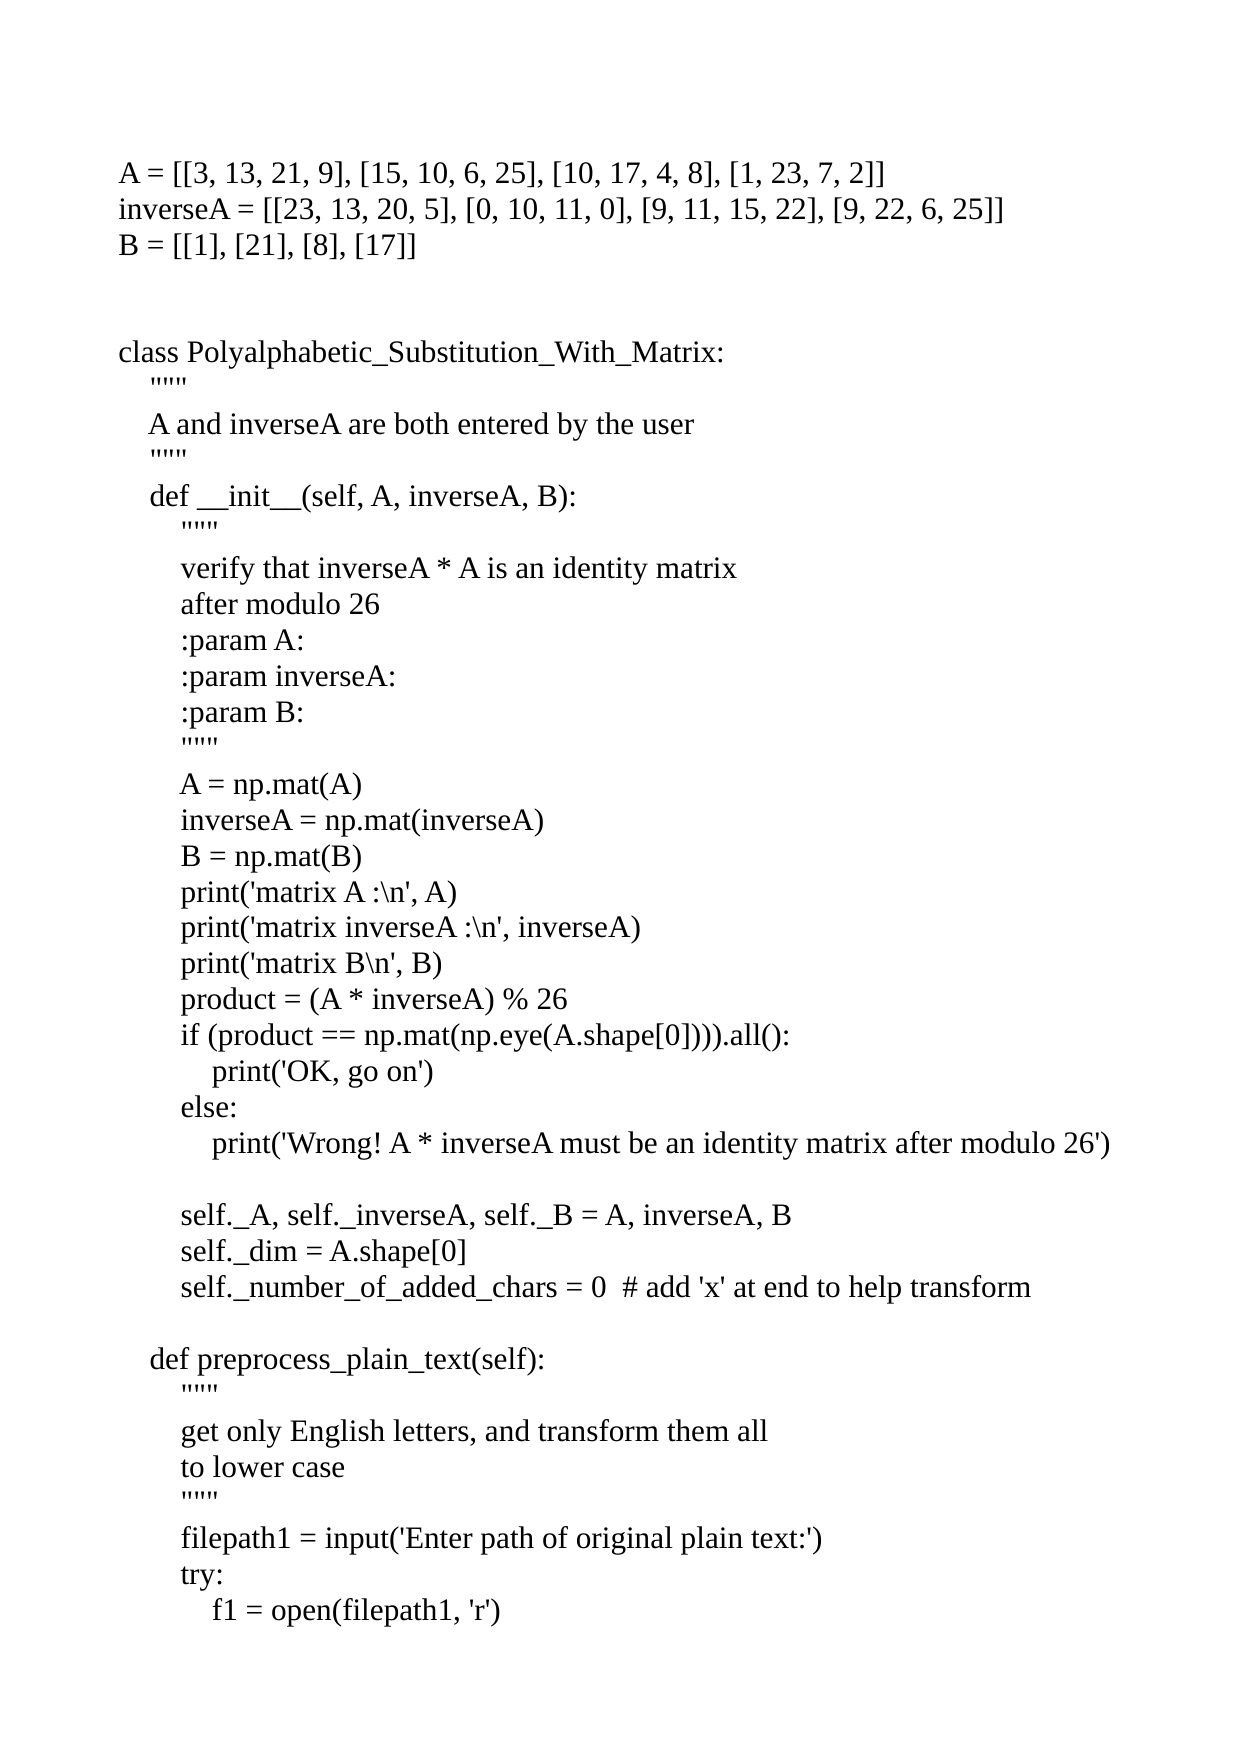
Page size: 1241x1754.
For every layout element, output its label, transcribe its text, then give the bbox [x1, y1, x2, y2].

text verify that inverseA * A is an identity matrix [118, 549, 1122, 585]
text print('OK, go on') [118, 1052, 1122, 1088]
text A and inverseA are both entered by the user [118, 406, 1122, 442]
text print('matrix B\n', B) [118, 945, 1122, 981]
text class Polyalphabetic_Substitution_With_Matrix: [118, 334, 1122, 370]
text """ [118, 513, 1122, 549]
text inverseA = [[23, 13, 20, 5], [0, 10, 11, 0], [9, 11, 15, 22], [9, 22, 6, 25]] [118, 190, 1122, 226]
text to lower case [118, 1448, 1122, 1484]
text A = np.mat(A) [118, 765, 1122, 801]
text f1 = open(filepath1, 'r') [118, 1592, 1122, 1627]
text if (product == np.mat(np.eye(A.shape[0]))).all(): [118, 1017, 1122, 1052]
text after modulo 26 [118, 585, 1122, 621]
text product = (A * inverseA) % 26 [118, 981, 1122, 1017]
text else: [118, 1088, 1122, 1124]
text """ [118, 1484, 1122, 1520]
text filepath1 = input('Enter path of original plain text:') [118, 1520, 1122, 1556]
text print('Wrong! A * inverseA must be an identity matrix after modulo 26') [118, 1124, 1122, 1160]
text try: [118, 1556, 1122, 1592]
text """ [118, 442, 1122, 477]
text :param inverseA: [118, 657, 1122, 693]
text self._dim = A.shape[0] [118, 1232, 1122, 1268]
text B = [[1], [21], [8], [17]] [118, 226, 1122, 262]
text """ [118, 370, 1122, 406]
text self._A, self._inverseA, self._B = A, inverseA, B [118, 1196, 1122, 1232]
text def preprocess_plain_text(self): [118, 1340, 1122, 1376]
text A = [[3, 13, 21, 9], [15, 10, 6, 25], [10, 17, 4, 8], [1, 23, 7, 2]] [118, 154, 1122, 190]
text def __init__(self, A, inverseA, B): [118, 477, 1122, 513]
text print('matrix inverseA :\n', inverseA) [118, 909, 1122, 945]
text """ [118, 729, 1122, 765]
text """ [118, 1376, 1122, 1412]
text :param A: [118, 621, 1122, 657]
text self._number_of_added_chars = 0 # add 'x' at end to help transform [118, 1268, 1122, 1304]
text print('matrix A :\n', A) [118, 873, 1122, 909]
text get only English letters, and transform them all [118, 1412, 1122, 1448]
text inverseA = np.mat(inverseA) [118, 801, 1122, 837]
text :param B: [118, 693, 1122, 729]
text B = np.mat(B) [118, 837, 1122, 873]
